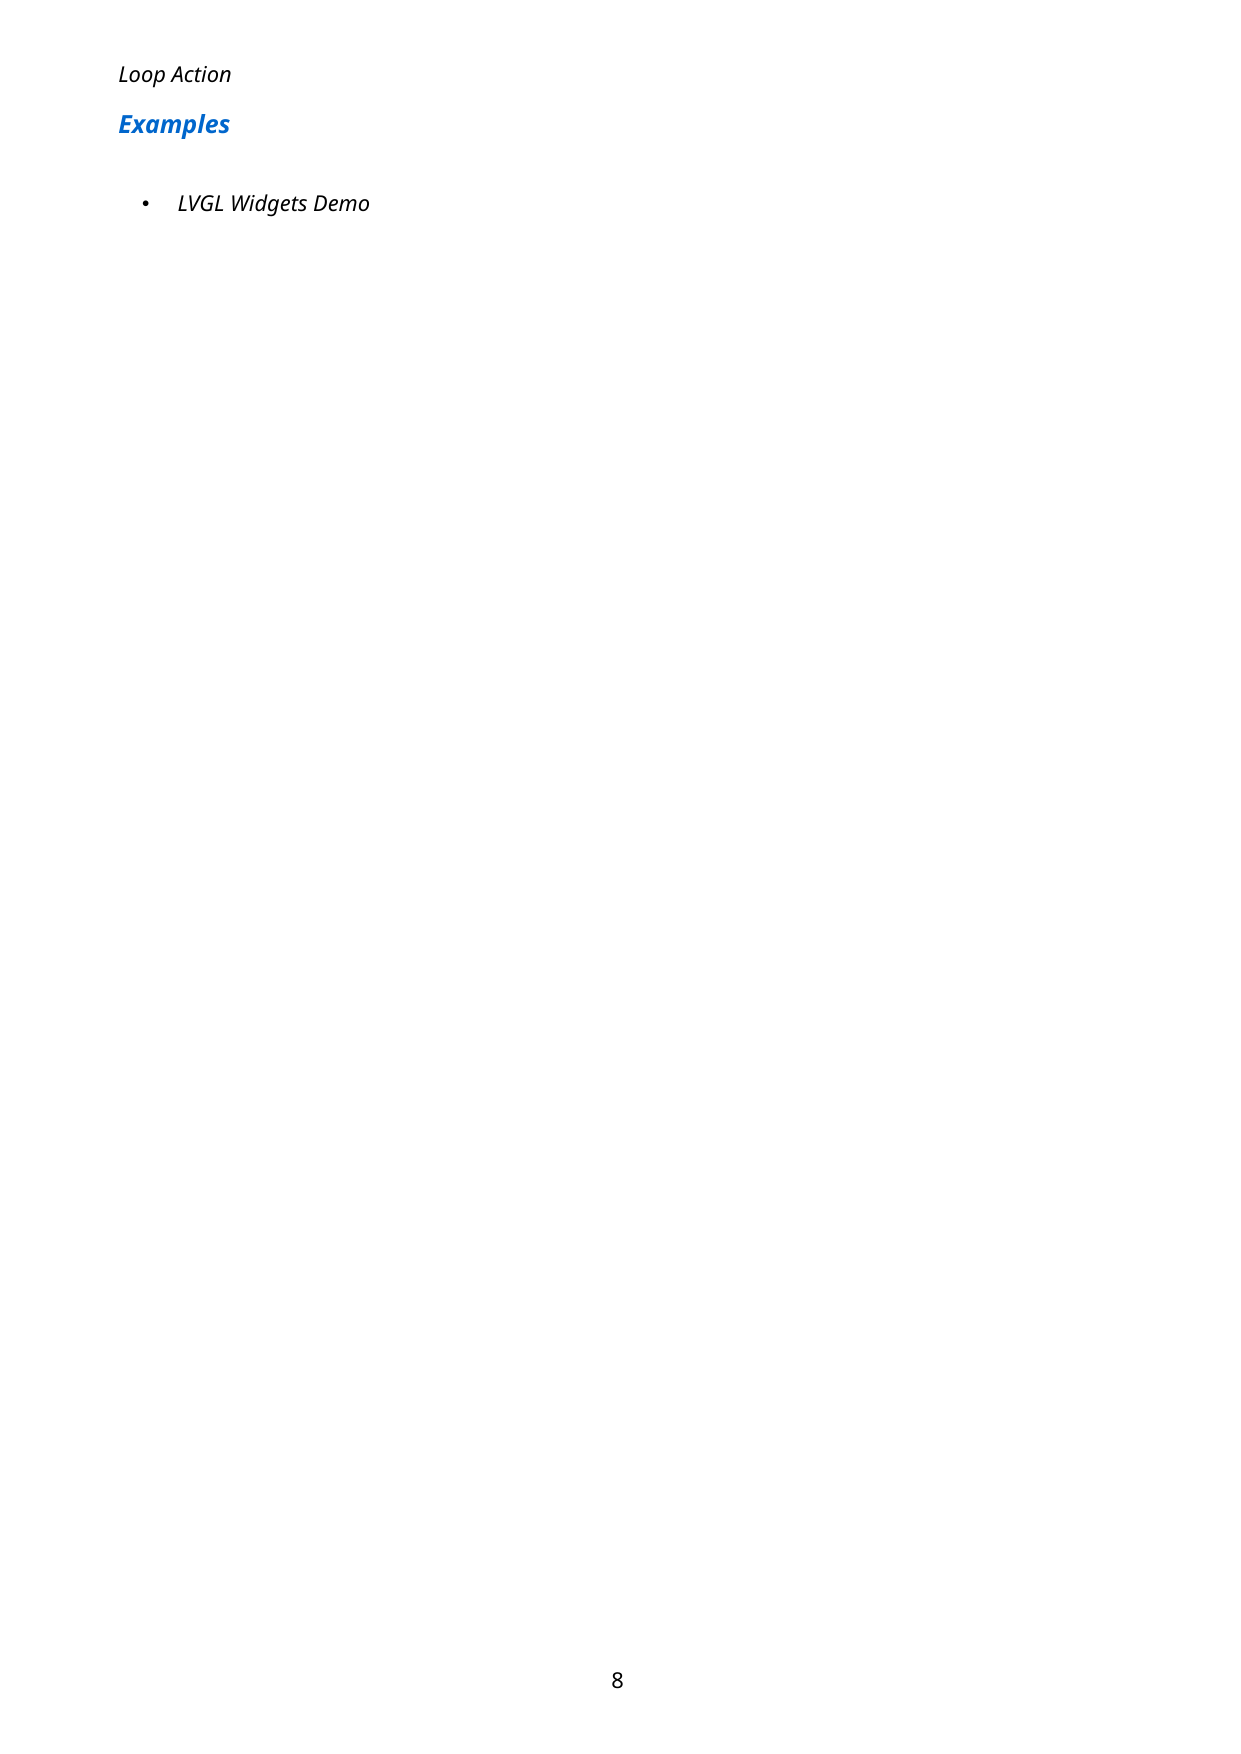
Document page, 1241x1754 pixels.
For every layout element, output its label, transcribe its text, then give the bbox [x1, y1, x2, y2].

subtitle Examples [118, 107, 1122, 141]
list LVGL Widgets Demo [142, 188, 1110, 218]
